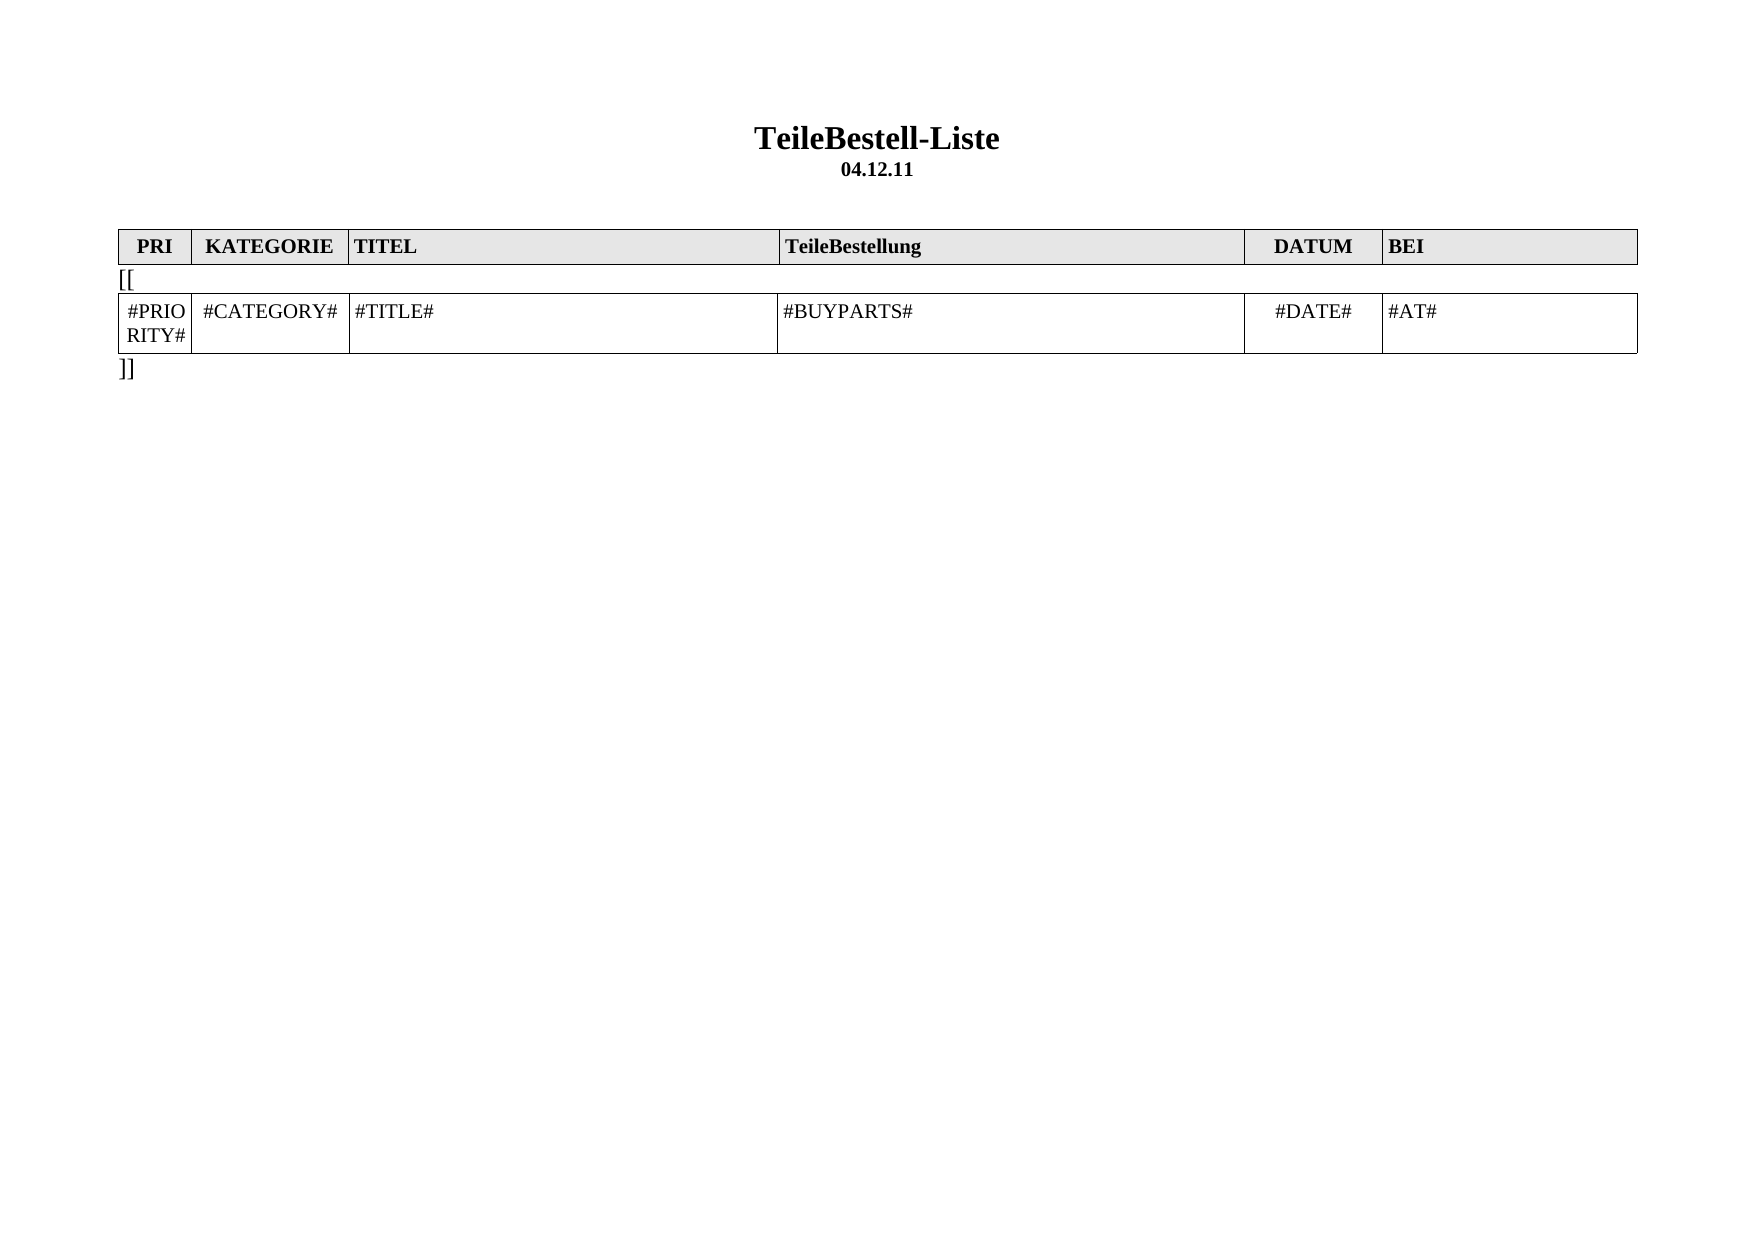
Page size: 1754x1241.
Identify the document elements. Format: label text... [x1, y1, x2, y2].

text ]] [118, 354, 1636, 382]
table_header #AT# [1383, 294, 1637, 353]
table_header TITEL [349, 230, 779, 264]
table_header TeileBestellung [780, 230, 1244, 264]
table_header #BUYPARTS# [778, 294, 1244, 353]
table_header DATUM [1245, 230, 1382, 264]
text 04.12.11 [118, 156, 1636, 181]
table_header #DATE# [1245, 294, 1382, 353]
text TeileBestell-Liste [118, 118, 1636, 156]
table_header PRI [119, 230, 191, 264]
table_header #CATEGORY# [192, 294, 349, 353]
text [[ [118, 265, 1636, 293]
table_header #TITLE# [350, 294, 777, 353]
table_header KATEGORIE [192, 230, 348, 264]
table_header BEI [1383, 230, 1637, 264]
table_header #PRIORITY# [119, 294, 191, 353]
